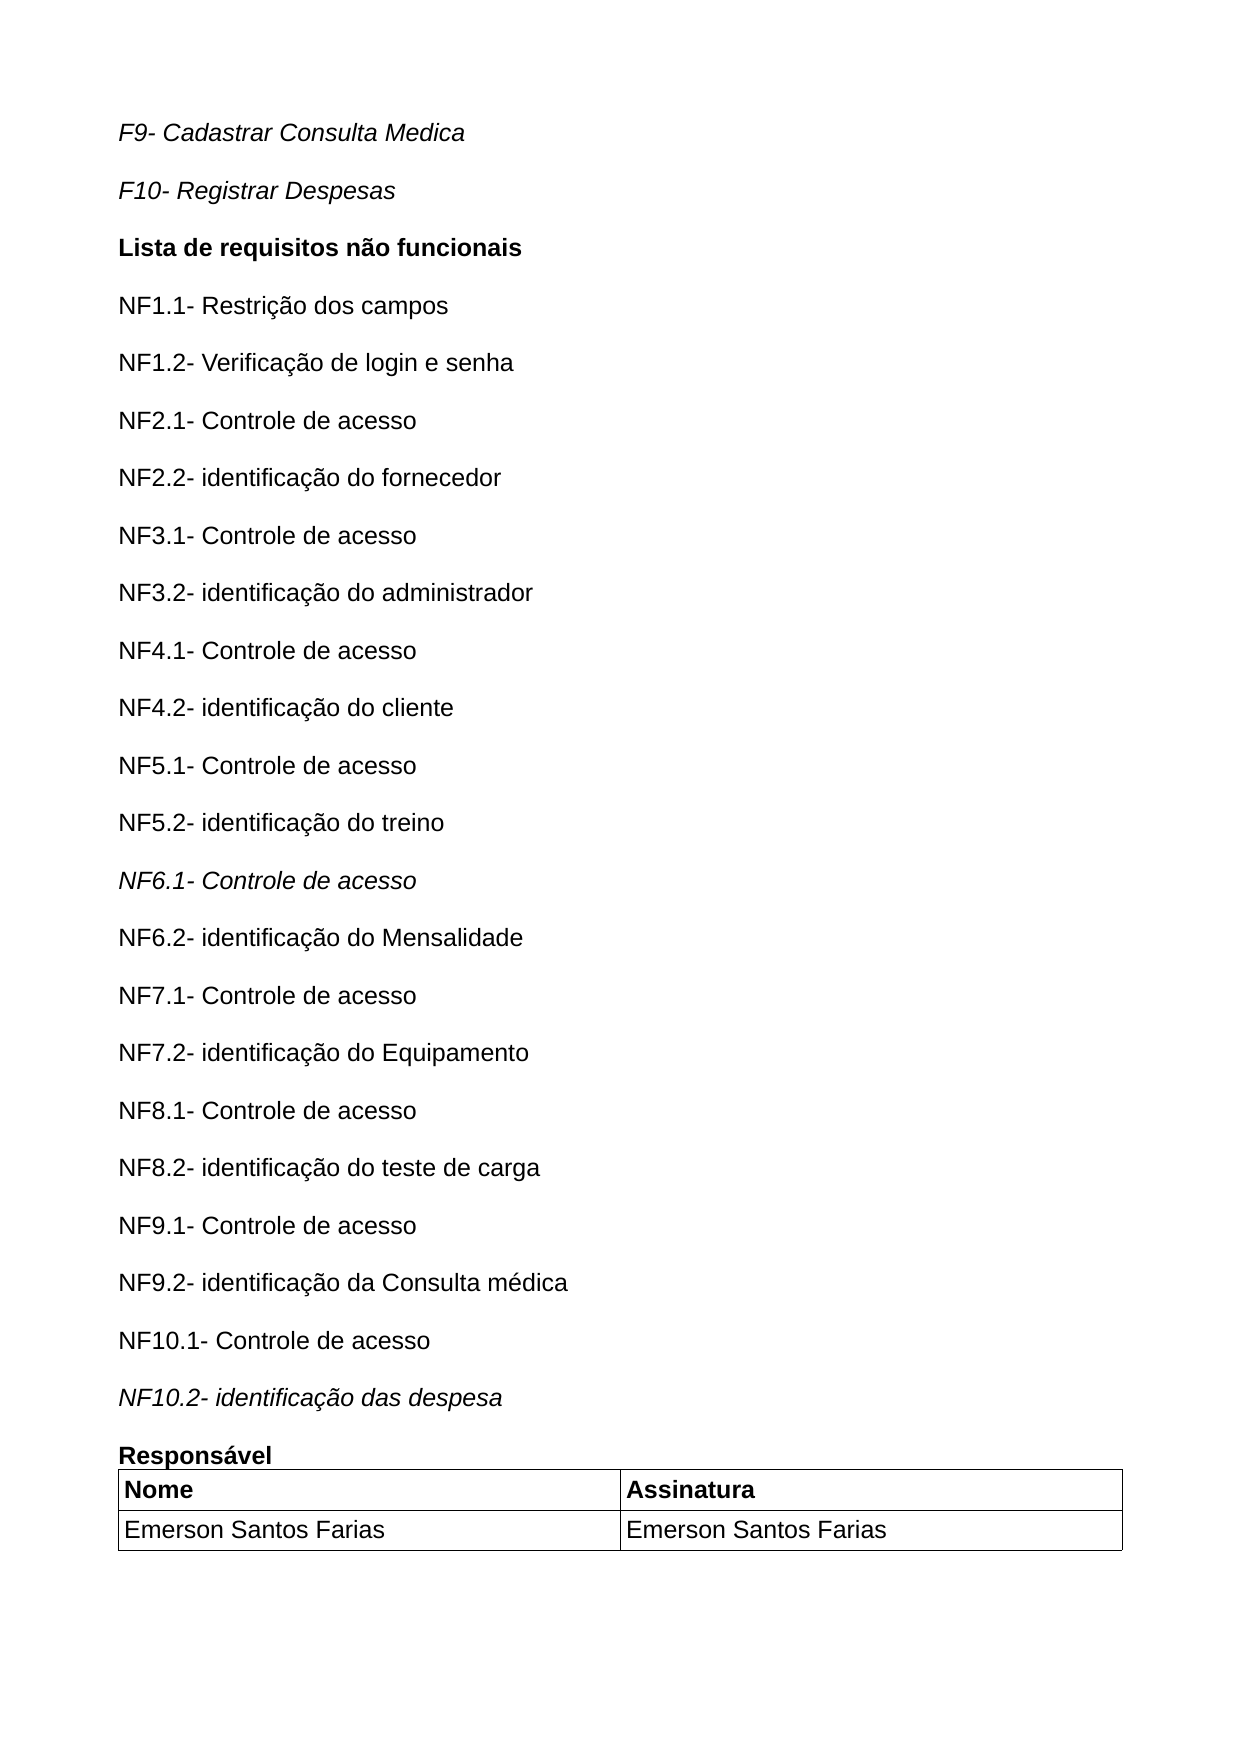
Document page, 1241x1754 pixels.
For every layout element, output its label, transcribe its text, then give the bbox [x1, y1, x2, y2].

text F9- Cadastrar Consulta Medica [118, 118, 1122, 147]
text NF8.1- Controle de acesso [118, 1096, 1122, 1124]
text NF2.1- Controle de acesso [118, 406, 1122, 434]
table_cell Emerson Santos Farias [119, 1511, 620, 1550]
text NF6.2- identificação do Mensalidade [118, 923, 1122, 952]
text NF9.1- Controle de acesso [118, 1211, 1122, 1239]
text NF2.2- identificação do fornecedor [118, 463, 1122, 492]
text NF8.2- identificação do teste de carga [118, 1153, 1122, 1182]
text NF1.1- Restrição dos campos [118, 291, 1122, 319]
text F10- Registrar Despesas [118, 176, 1122, 204]
text NF3.2- identificação do administrador [118, 578, 1122, 607]
table_header Nome [119, 1470, 620, 1510]
table_cell Emerson Santos Farias [621, 1511, 1122, 1550]
text NF9.2- identificação da Consulta médica [118, 1268, 1122, 1297]
text NF5.1- Controle de acesso [118, 751, 1122, 779]
text NF10.2- identificação das despesa [118, 1383, 1122, 1412]
text NF4.2- identificação do cliente [118, 693, 1122, 722]
text NF4.1- Controle de acesso [118, 636, 1122, 664]
text NF1.2- Verificação de login e senha [118, 348, 1122, 377]
text Lista de requisitos não funcionais [118, 233, 1122, 262]
text Responsável [118, 1441, 1122, 1469]
text NF5.2- identificação do treino [118, 808, 1122, 837]
text NF10.1- Controle de acesso [118, 1326, 1122, 1354]
table_header Assinatura [621, 1470, 1122, 1510]
text NF7.2- identificação do Equipamento [118, 1038, 1122, 1067]
text NF7.1- Controle de acesso [118, 981, 1122, 1009]
text NF6.1- Controle de acesso [118, 866, 1122, 894]
text NF3.1- Controle de acesso [118, 521, 1122, 549]
